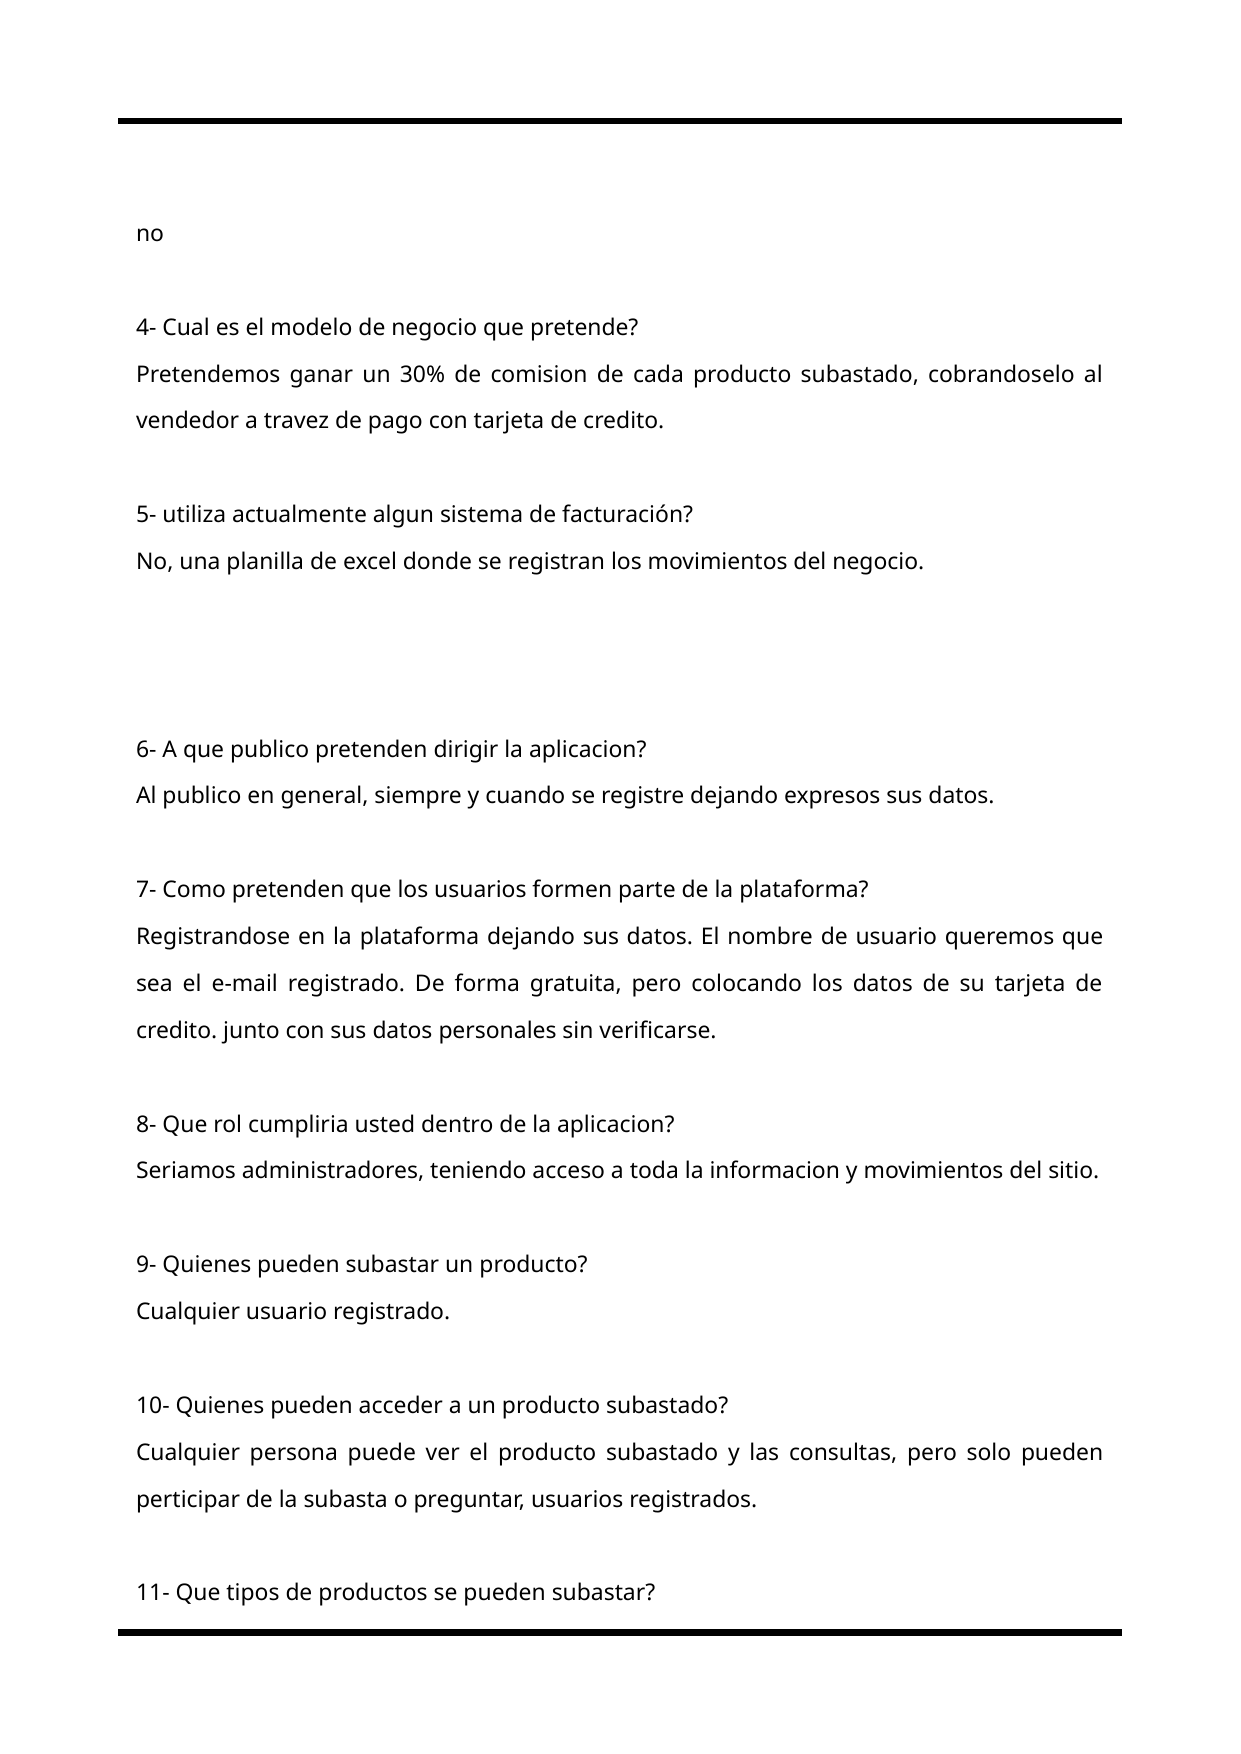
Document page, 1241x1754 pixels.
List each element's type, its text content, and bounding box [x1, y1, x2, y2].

text Registrandose en la plataforma dejando sus datos. El nombre de usuario queremos que sea el e-mail registrado. De forma gratuita, pero colocando los datos de su tarjeta de credito. junto con sus datos personales sin verificarse. [136, 920, 1104, 1045]
text 11- Que tipos de productos se pueden subastar? [136, 1576, 1104, 1608]
text 7- Como pretenden que los usuarios formen parte de la plataforma? [136, 873, 1104, 904]
text Seriamos administradores, teniendo acceso a toda la informacion y movimientos del sitio. [136, 1154, 1104, 1186]
text 9- Quienes pueden subastar un producto? [136, 1248, 1104, 1279]
text 6- A que publico pretenden dirigir la aplicacion? [136, 733, 1104, 764]
text 4- Cual es el modelo de negocio que pretende? [136, 311, 1104, 342]
text Pretendemos ganar un 30% de comision de cada producto subastado, cobrandoselo al vendedor a travez de pago con tarjeta de credito. [136, 358, 1104, 436]
text 10- Quienes pueden acceder a un producto subastado? [136, 1389, 1104, 1420]
text no [136, 217, 1104, 248]
text 5- utiliza actualmente algun sistema de facturación? [136, 498, 1104, 529]
text Cualquier usuario registrado. [136, 1295, 1104, 1326]
text Al publico en general, siempre y cuando se registre dejando expresos sus datos. [136, 779, 1104, 811]
text No, una planilla de excel donde se registran los movimientos del negocio. [136, 545, 1104, 576]
text 8- Que rol cumpliria usted dentro de la aplicacion? [136, 1108, 1104, 1139]
text Cualquier persona puede ver el producto subastado y las consultas, pero solo pueden perticipar de la subasta o preguntar, usuarios registrados. [136, 1436, 1104, 1514]
